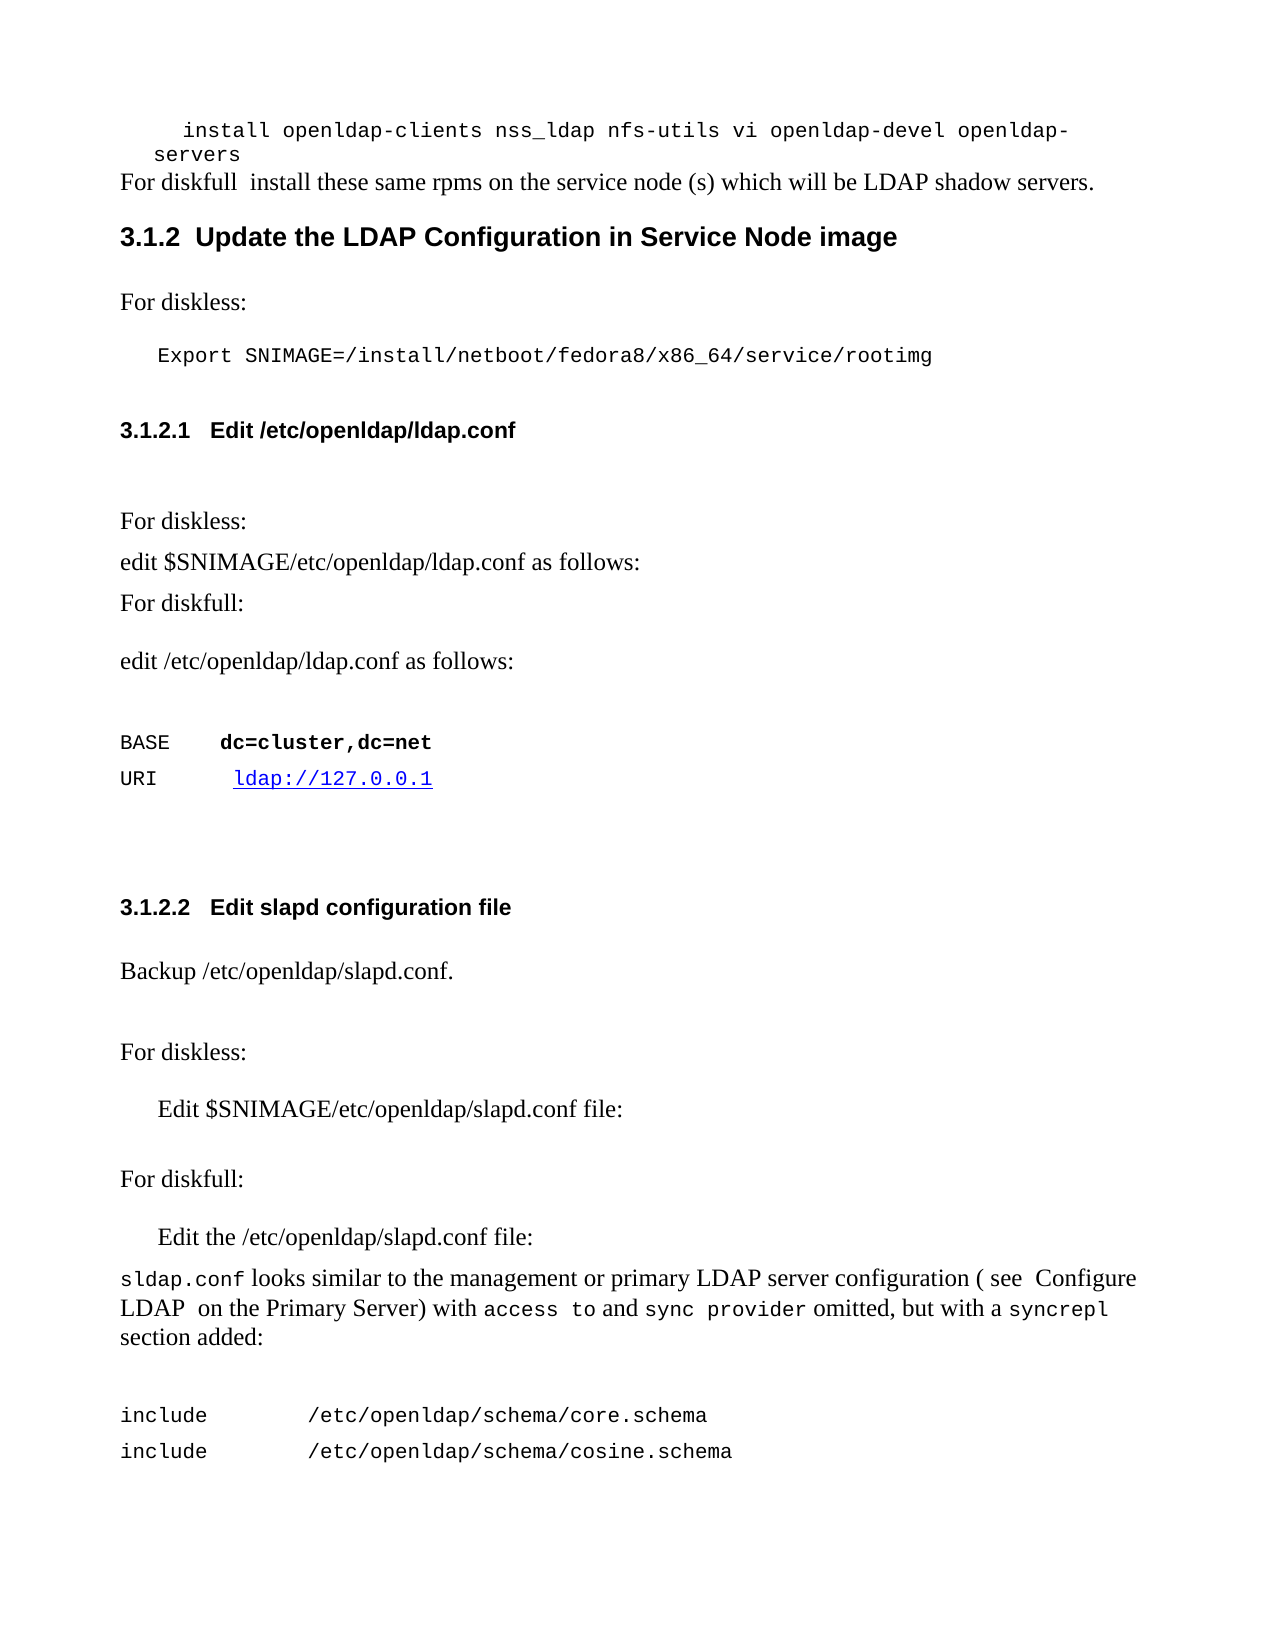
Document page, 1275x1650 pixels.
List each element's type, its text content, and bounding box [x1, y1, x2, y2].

text Edit the /etc/openldap/slapd.conf file: [157, 1222, 1155, 1251]
text edit $SNIMAGE/etc/openldap/ldap.conf as follows: [120, 547, 1155, 576]
subtitle Update the LDAP Configuration in Service Node image [120, 221, 1155, 252]
text For diskless: [120, 506, 1155, 535]
text For diskfull: [120, 588, 1155, 617]
text edit /etc/openldap/ldap.conf as follows: [120, 646, 1155, 675]
text install openldap-clients nss_ldap nfs-utils vi openldap-devel openldap-servers [120, 120, 1155, 167]
text For diskfull install these same rpms on the service node (s) which will be LDAP shadow servers. [120, 167, 1155, 196]
text For diskfull: [120, 1164, 1155, 1193]
text For diskless: [120, 287, 1155, 316]
subtitle Edit /etc/openldap/ldap.conf [120, 417, 1155, 443]
text Backup /etc/openldap/slapd.conf. [120, 956, 1155, 984]
text sldap.conf looks similar to the management or primary LDAP server configuration ( see Configure LDAP on the Primary Server) with access to and sync provider omitted, but with a syncrepl section added: [120, 1263, 1155, 1351]
text For diskless: [120, 1037, 1155, 1066]
text include /etc/openldap/schema/cosine.schema [120, 1441, 1155, 1464]
subtitle Edit slapd configuration file [120, 894, 1155, 921]
text Edit $SNIMAGE/etc/openldap/slapd.conf file: [157, 1094, 1155, 1123]
text BASE dc=cluster,dc=net [120, 732, 1155, 756]
text Export SNIMAGE=/install/netboot/fedora8/x86_64/service/rootimg [157, 345, 1155, 368]
text include /etc/openldap/schema/core.schema [120, 1405, 1155, 1428]
text URI ldap://127.0.0.1 [120, 768, 1155, 792]
